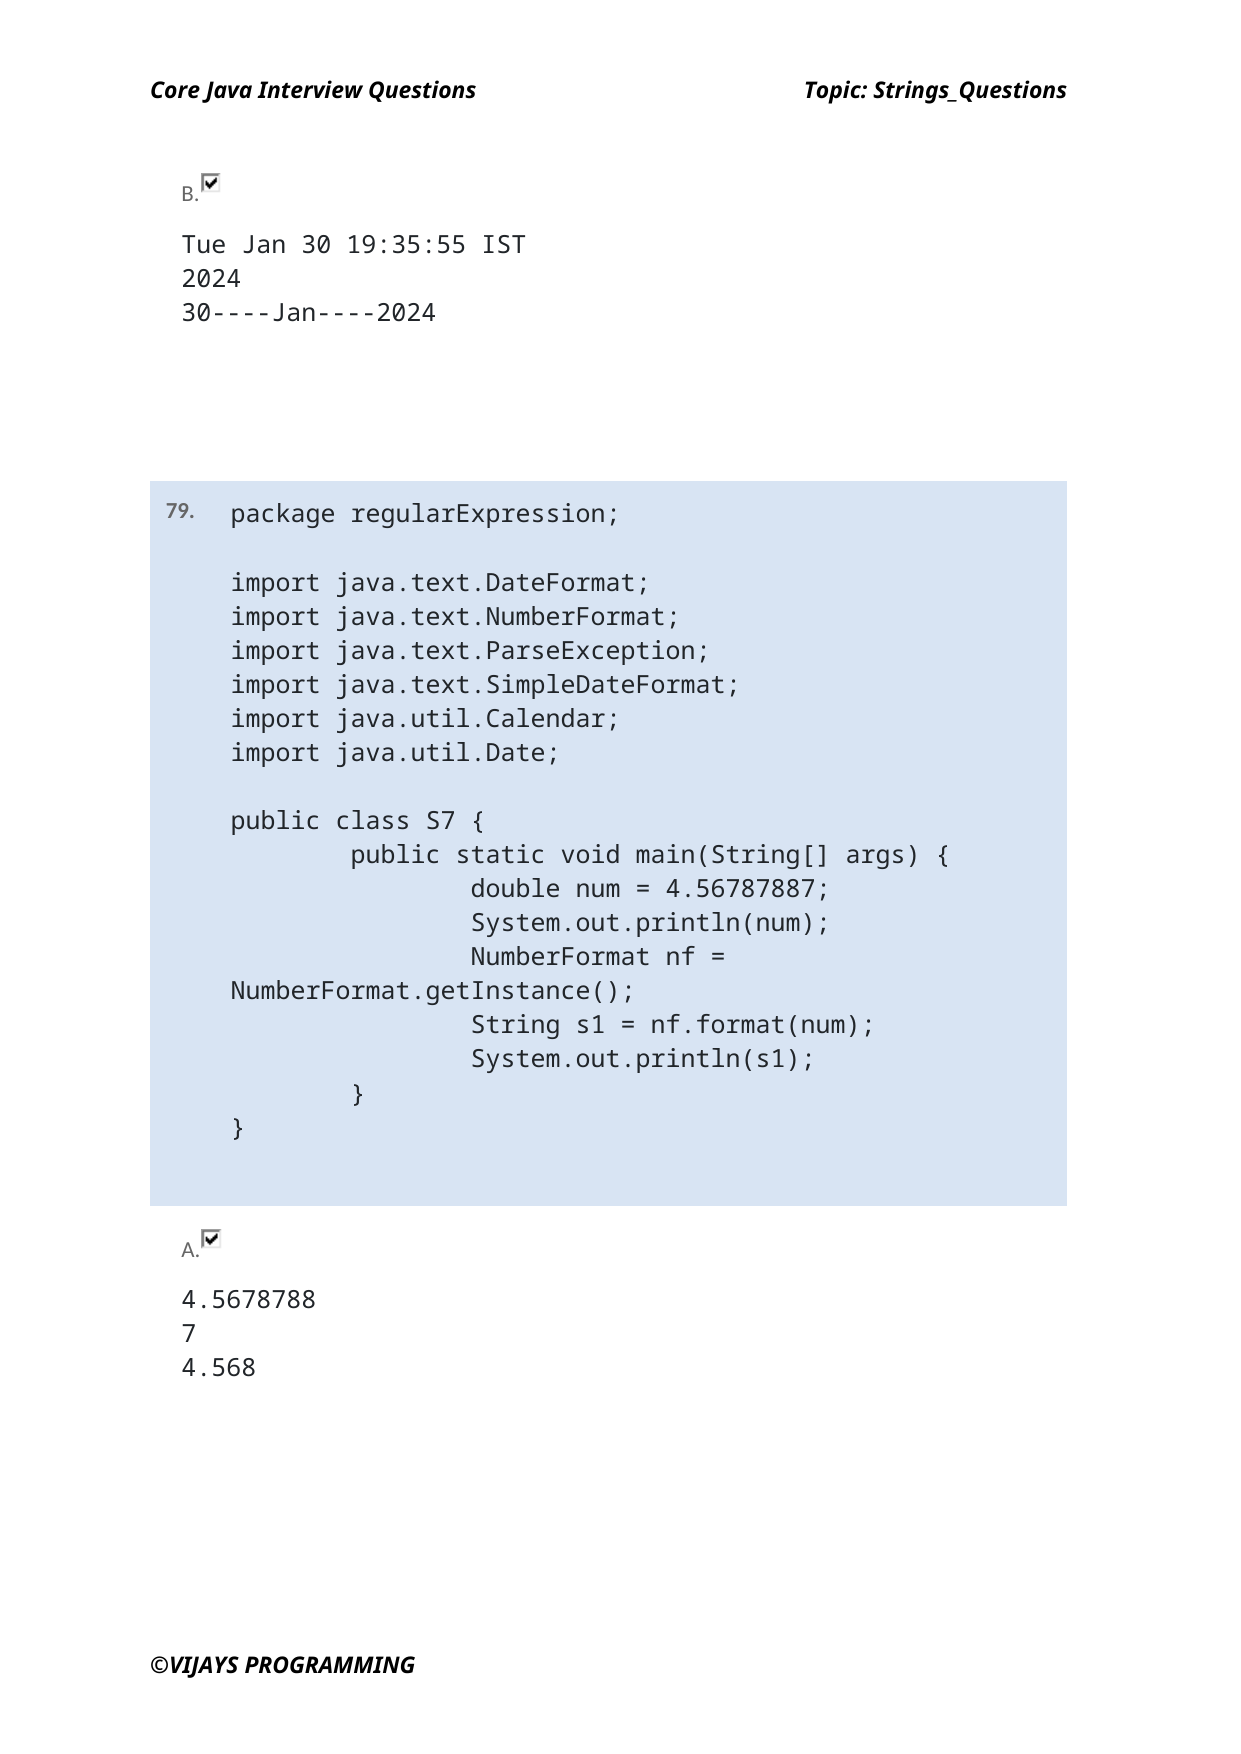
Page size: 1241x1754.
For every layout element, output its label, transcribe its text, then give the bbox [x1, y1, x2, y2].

table_header package regularExpression; import java.text.DateFormat; import java.text.NumberFormat; import java.text.ParseException; import java.text.SimpleDateFormat; import java.util.Calendar; import java.util.Date; public class S7 { public static void main(String[] args) { double num = 4.56787887; System.out.println(num); NumberFormat nf = NumberFormat.getInstance(); String s1 = nf.format(num); System.out.println(s1); } } [215, 481, 1067, 1206]
table_header 79. [150, 481, 215, 1206]
table_header A. 4.56787887 4.568 [181, 1221, 319, 1452]
table_header B. Tue Jan 30 19:35:55 IST 2024 30----Jan----2024 [181, 166, 566, 397]
table_header [181, 1520, 250, 1554]
table_header [181, 397, 442, 465]
table_cell [150, 1206, 1090, 1570]
table_header [181, 1452, 319, 1486]
table_cell [150, 150, 1090, 480]
table_header [1067, 481, 1090, 1206]
table_header [181, 1486, 429, 1520]
